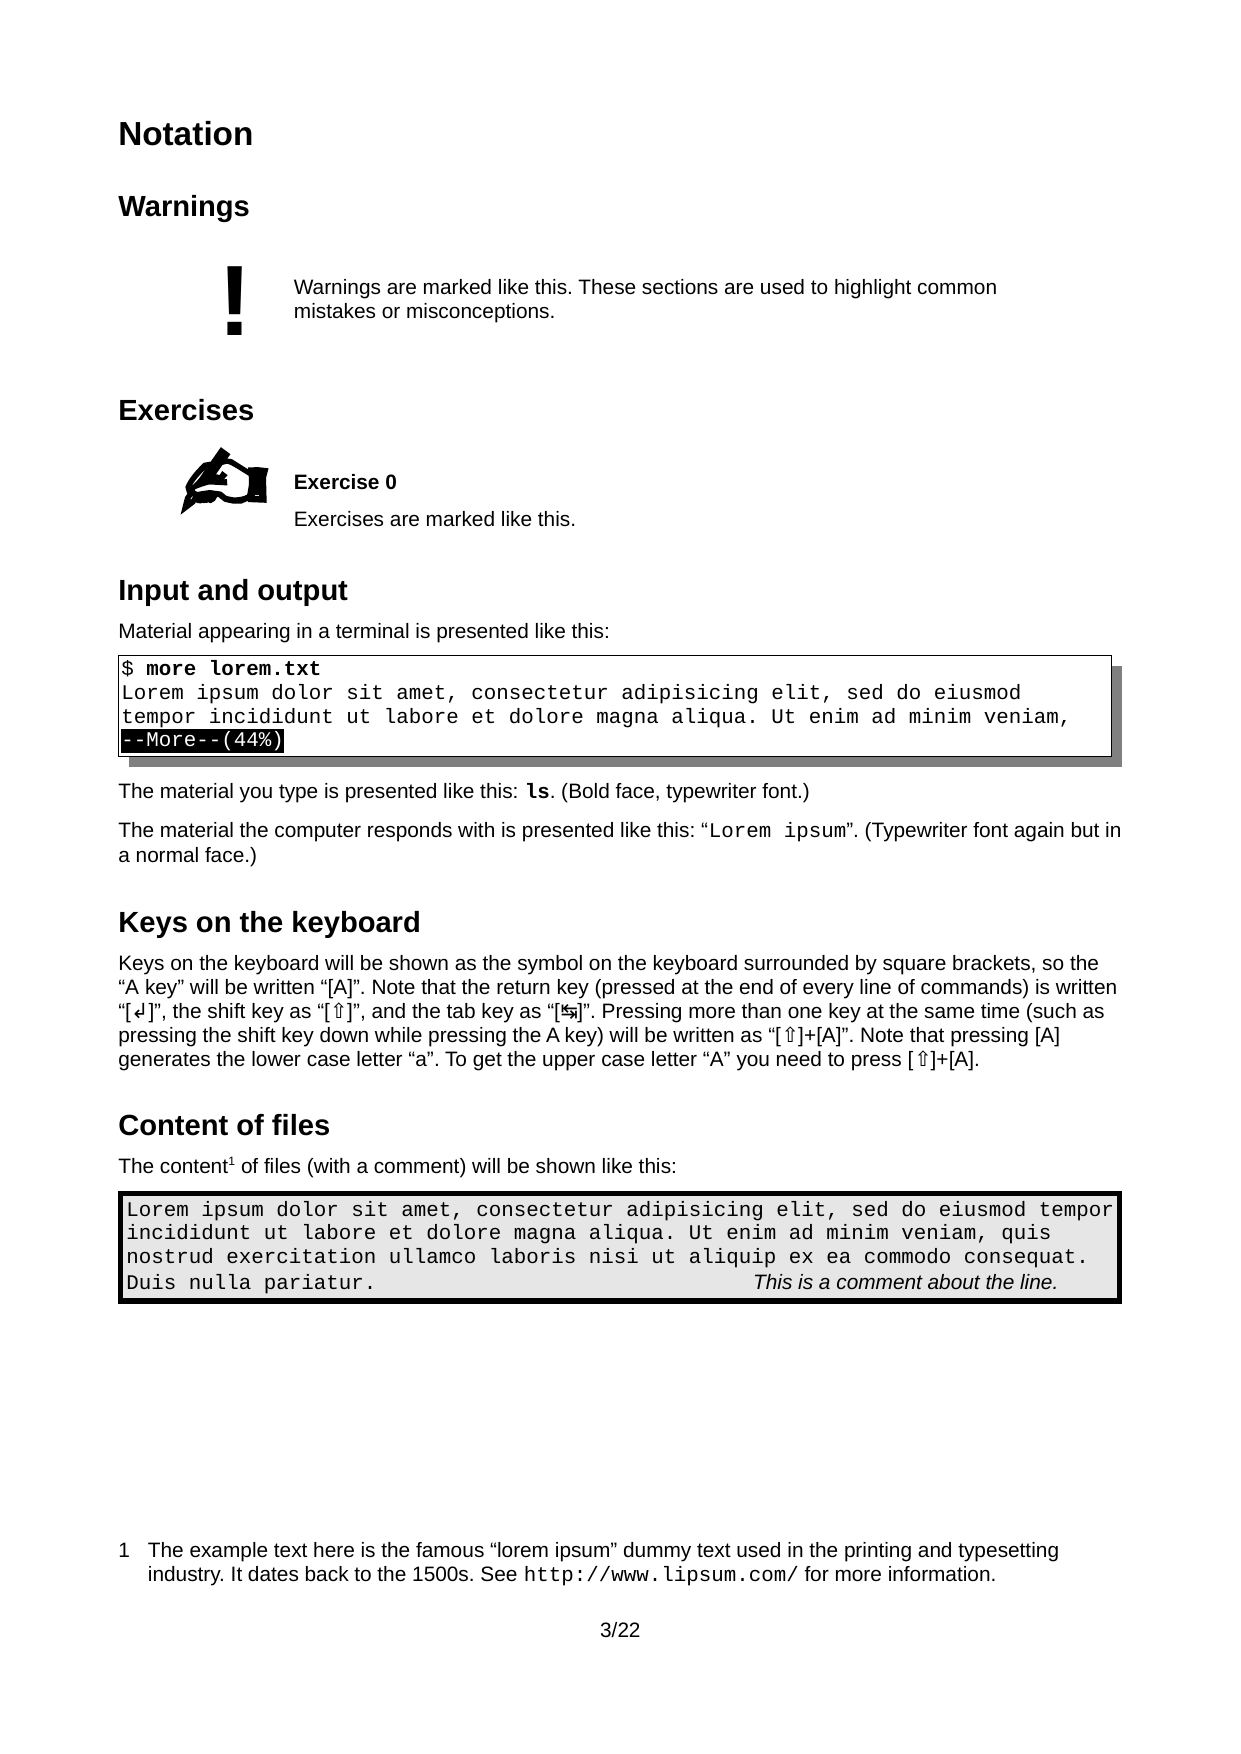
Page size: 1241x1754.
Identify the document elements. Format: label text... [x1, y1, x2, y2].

text The example text here is the famous “lorem ipsum” dummy text used in the printing and typesetting industry. It dates back to the 1500s. See http://www.lipsum.com/ for more information. [118, 1538, 1122, 1588]
text The material the computer responds with is presented like this: “Lorem ipsum”. (Typewriter font again but in a normal face.) [118, 817, 1122, 867]
text Keys on the keyboard will be shown as the symbol on the keyboard surrounded by square brackets, so the “A key” will be written “[A]”. Note that the return key (pressed at the end of every line of commands) is written “[↲]”, the shift key as “[⇧]”, and the tab key as “[↹]”. Pressing more than one key at the same time (such as pressing the shift key down while pressing the A key) will be written as “[⇧]+[A]”. Note that pressing [A] generates the lower case letter “a”. To get the upper case letter “A” you need to press [⇧]+[A]. [118, 951, 1122, 1071]
text Material appearing in a terminal is presented like this: [118, 619, 1122, 643]
text $ more lorem.txt Lorem ipsum dolor sit amet, consectetur adipisicing elit, sed do eiusmod tempor incididunt ut labore et dolore magna aliqua. Ut enim ad minim veniam, --More--(44%) [119, 656, 1111, 756]
subtitle Exercises [118, 393, 1122, 427]
table_header Exercise 0 Exercises are marked like this. [294, 445, 1048, 536]
subtitle Input and output [118, 573, 1122, 606]
text Lorem ipsum dolor sit amet, consectetur adipisicing elit, sed do eiusmod tempor incididunt ut labore et dolore magna aliqua. Ut enim ad minim veniam, quis nostrud exercitation ullamco laboris nisi ut aliquip ex ea commodo consequat. Duis nulla pariatur. This is a comment about the line. [123, 1196, 1117, 1298]
text The material you type is presented like this: ls. (Bold face, typewriter font.) [118, 779, 1122, 805]
table_header ! [177, 241, 294, 356]
text The content of files (with a comment) will be shown like this: [118, 1154, 1122, 1178]
subtitle Content of files [118, 1108, 1122, 1142]
subtitle Notation [118, 113, 1122, 152]
subtitle Keys on the keyboard [118, 905, 1122, 938]
table_header Warnings are marked like this. These sections are used to highlight common mistakes or misconceptions. [294, 241, 1048, 356]
table_header  [177, 445, 294, 536]
subtitle Warnings [118, 189, 1122, 223]
